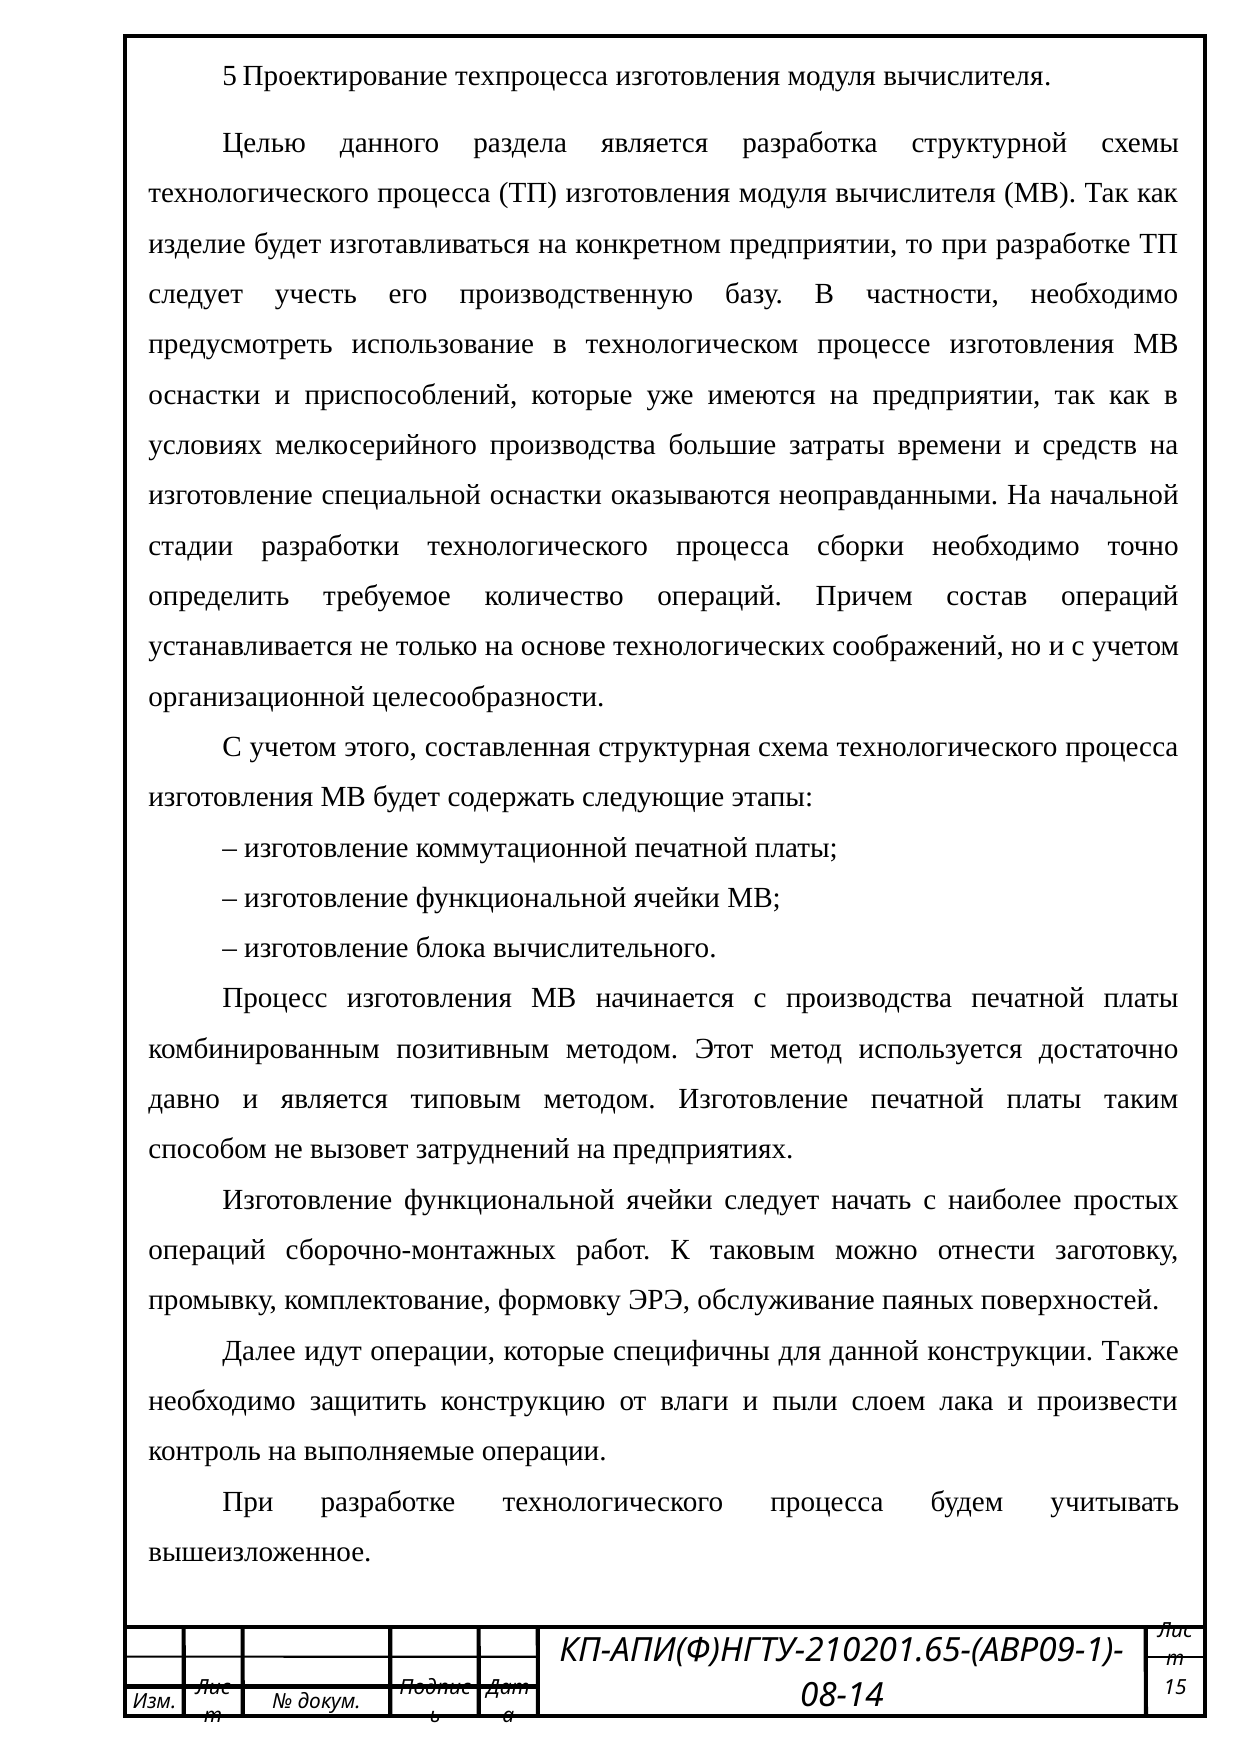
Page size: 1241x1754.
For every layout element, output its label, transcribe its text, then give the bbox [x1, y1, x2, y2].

text Далее идут операции, которые специфичны для данной конструкции. Также необходимо защитить конструкцию от влаги и пыли слоем лака и произвести контроль на выполняемые операции. [148, 1333, 1179, 1467]
text 5 Проектирование техпроцесса изготовления модуля вычислителя. [148, 58, 1179, 92]
text Изготовление функциональной ячейки следует начать с наиболее простых операций сборочно-монтажных работ. К таковым можно отнести заготовку, промывку, комплектование, формовку ЭРЭ, обслуживание паяных поверхностей. [148, 1182, 1179, 1316]
text При разработке технологического процесса будем учитывать вышеизложенное. [148, 1484, 1179, 1568]
text Процесс изготовления МВ начинается с производства печатной платы комбинированным позитивным методом. Этот метод используется достаточно давно и является типовым методом. Изготовление печатной платы таким способом не вызовет затруднений на предприятиях. [148, 981, 1179, 1165]
text – изготовление функциональной ячейки МВ; [148, 880, 1179, 913]
text – изготовление коммутационной печатной платы; [148, 830, 1179, 863]
text С учетом этого, составленная структурная схема технологического процесса изготовления МВ будет содержать следующие этапы: [148, 729, 1179, 813]
text Целью данного раздела является разработка структурной схемы технологического процесса (ТП) изготовления модуля вычислителя (МВ). Так как изделие будет изготавливаться на конкретном предприятии, то при разработке ТП следует учесть его производственную базу. В частности, необходимо предусмотреть использование в технологическом процессе изготовления МВ оснастки и приспособлений, которые уже имеются на предприятии, так как в условиях мелкосерийного производства большие затраты времени и средств на изготовление специальной оснастки оказываются неоправданными. На начальной стадии разработки технологического процесса сборки необходимо точно определить требуемое количество операций. Причем состав операций устанавливается не только на основе технологических соображений, но и с учетом организационной целесообразности. [148, 125, 1179, 712]
text – изготовление блока вычислительного. [148, 930, 1179, 964]
